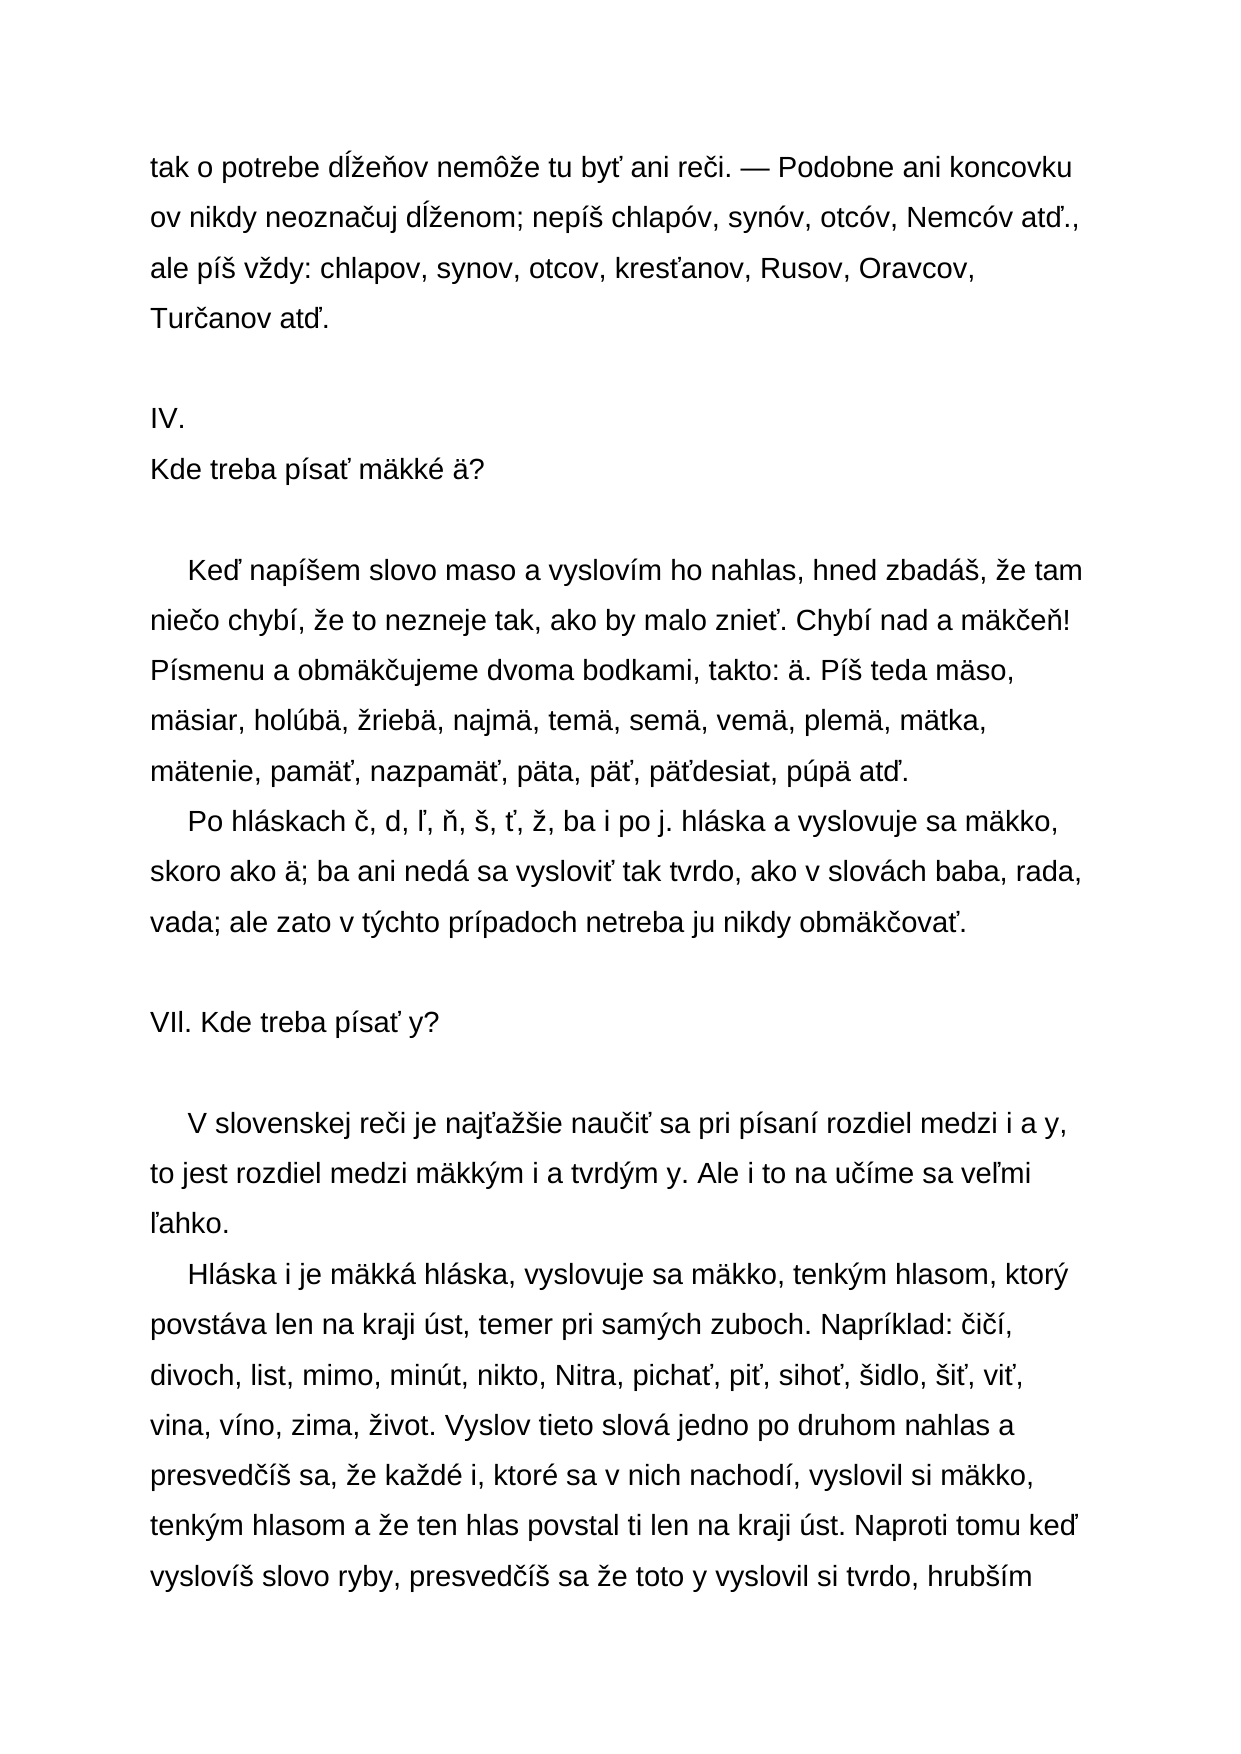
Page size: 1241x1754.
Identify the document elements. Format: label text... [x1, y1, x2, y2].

text Keď napíšem slovo maso a vyslovím ho nahlas, hned zbadáš, že tam niečo chybí, že to nezneje tak, ako by malo znieť. Chybí nad a mäkčeň! Písmenu a obmäkčujeme dvoma bodkami, takto: ä. Píš teda mäso, mäsiar, holúbä, žriebä, najmä, temä, semä, vemä, plemä, mätka, mätenie, pamäť, nazpamäť, päta, päť, päťdesiat, púpä atď. [150, 552, 1091, 787]
text IV. [150, 402, 1091, 435]
text Hláska i je mäkká hláska, vyslovuje sa mäkko, tenkým hlasom, ktorý povstáva len na kraji úst, temer pri samých zuboch. Napríklad: čičí, divoch, list, mimo, minút, nikto, Nitra, pichať, piť, sihoť, šidlo, šiť, viť, vina, víno, zima, život. Vyslov tieto slová jedno po druhom nahlas a presvedčíš sa, že každé i, ktoré sa v nich nachodí, vyslovil si mäkko, tenkým hlasom a že ten hlas povstal ti len na kraji úst. Naproti tomu keď vyslovíš slovo ryby, presvedčíš sa že toto y vyslovil si tvrdo, hrubším [150, 1257, 1091, 1592]
text Po hláskach č, d, ľ, ň, š, ť, ž, ba i po j. hláska a vyslovuje sa mäkko, skoro ako ä; ba ani nedá sa vysloviť tak tvrdo, ako v slovách baba, rada, vada; ale zato v týchto prípadoch netreba ju nikdy obmäkčovať. [150, 804, 1091, 938]
subtitle VIl. Kde treba písať y? [150, 1005, 1091, 1039]
text V slovenskej reči je najťažšie naučiť sa pri písaní rozdiel medzi i a y, to jest rozdiel medzi mäkkým i a tvrdým y. Ale i to na učíme sa veľmi ľahko. [150, 1106, 1091, 1240]
subtitle Kde treba písať mäkké ä? [150, 452, 1091, 485]
text tak o potrebe dĺžeňov nemôže tu byť ani reči. — Podobne ani koncovku ov nikdy neoznačuj dĺženom; nepíš chlapóv, synóv, otcóv, Nemcóv atď., ale píš vždy: chlapov, synov, otcov, kresťanov, Rusov, Oravcov, Turčanov atď. [150, 150, 1091, 334]
